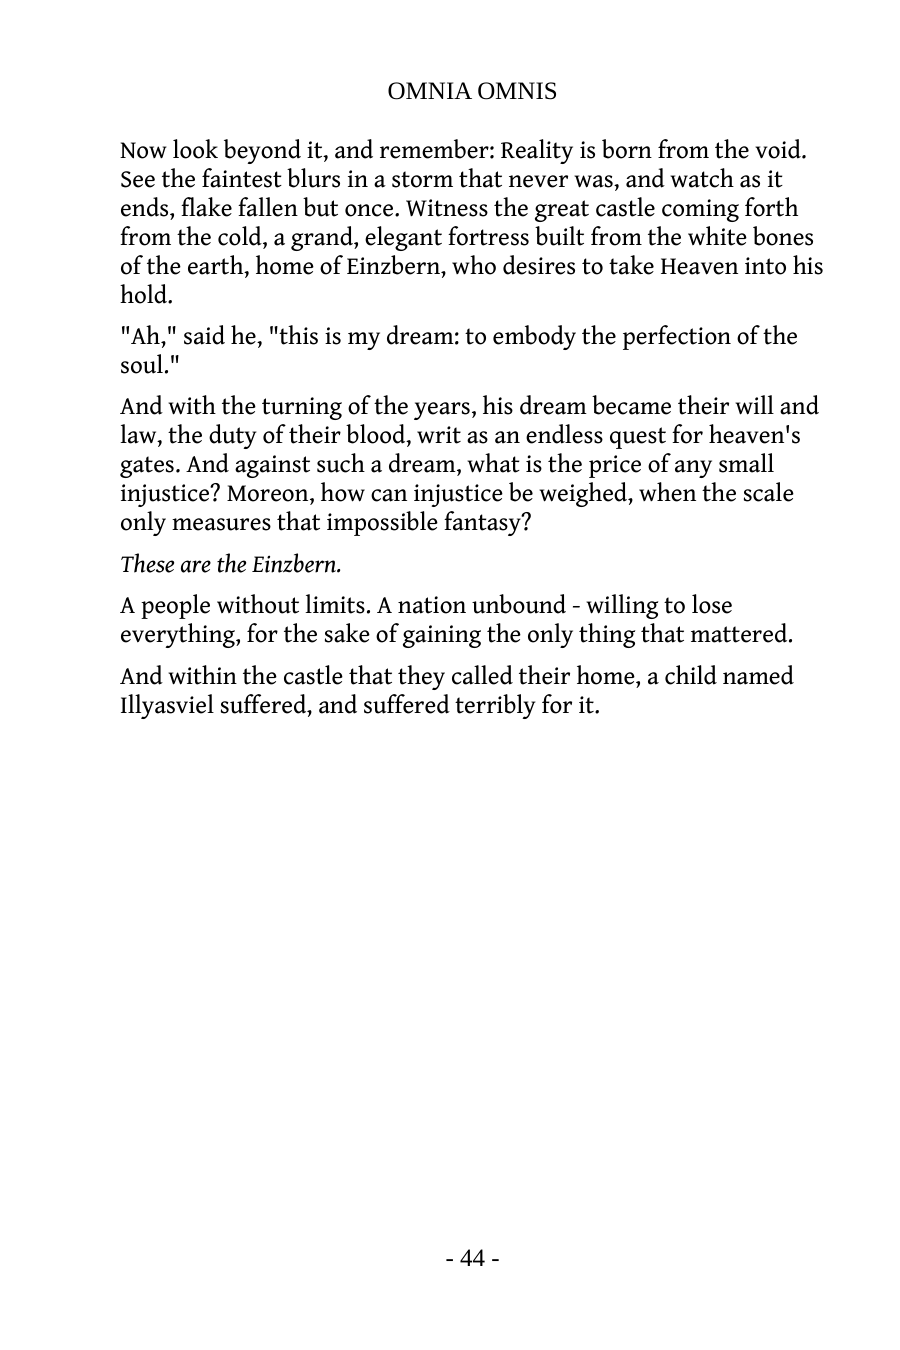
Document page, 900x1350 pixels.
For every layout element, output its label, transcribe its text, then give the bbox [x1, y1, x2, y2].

text A people without limits. A nation unbound - willing to lose everything, for the sake of gaining the only thing that mattered. [120, 592, 825, 650]
text These are the Einzbern. [120, 550, 825, 579]
text Now look beyond it, and remember: Reality is born from the void. See the faintest blurs in a storm that never was, and watch as it ends, flake fallen but once. Witness the great castle coming forth from the cold, a grand, elegant fortress built from the white bones of the earth, home of Einzbern, who desires to take Heaven into his hold. [120, 136, 825, 310]
text And within the castle that they called their home, a child named Illyasviel suffered, and suffered terribly for it. [120, 662, 825, 720]
text "Ah," said he, "this is my dream: to embody the perfection of the soul." [120, 323, 825, 381]
text And with the turning of the years, his dream became their will and law, the duty of their blood, writ as an endless quest for heaven's gates. And against such a dream, what is the price of any small injustice? Moreon, how can injustice be weighed, when the scale only measures that impossible fantasy? [120, 393, 825, 538]
